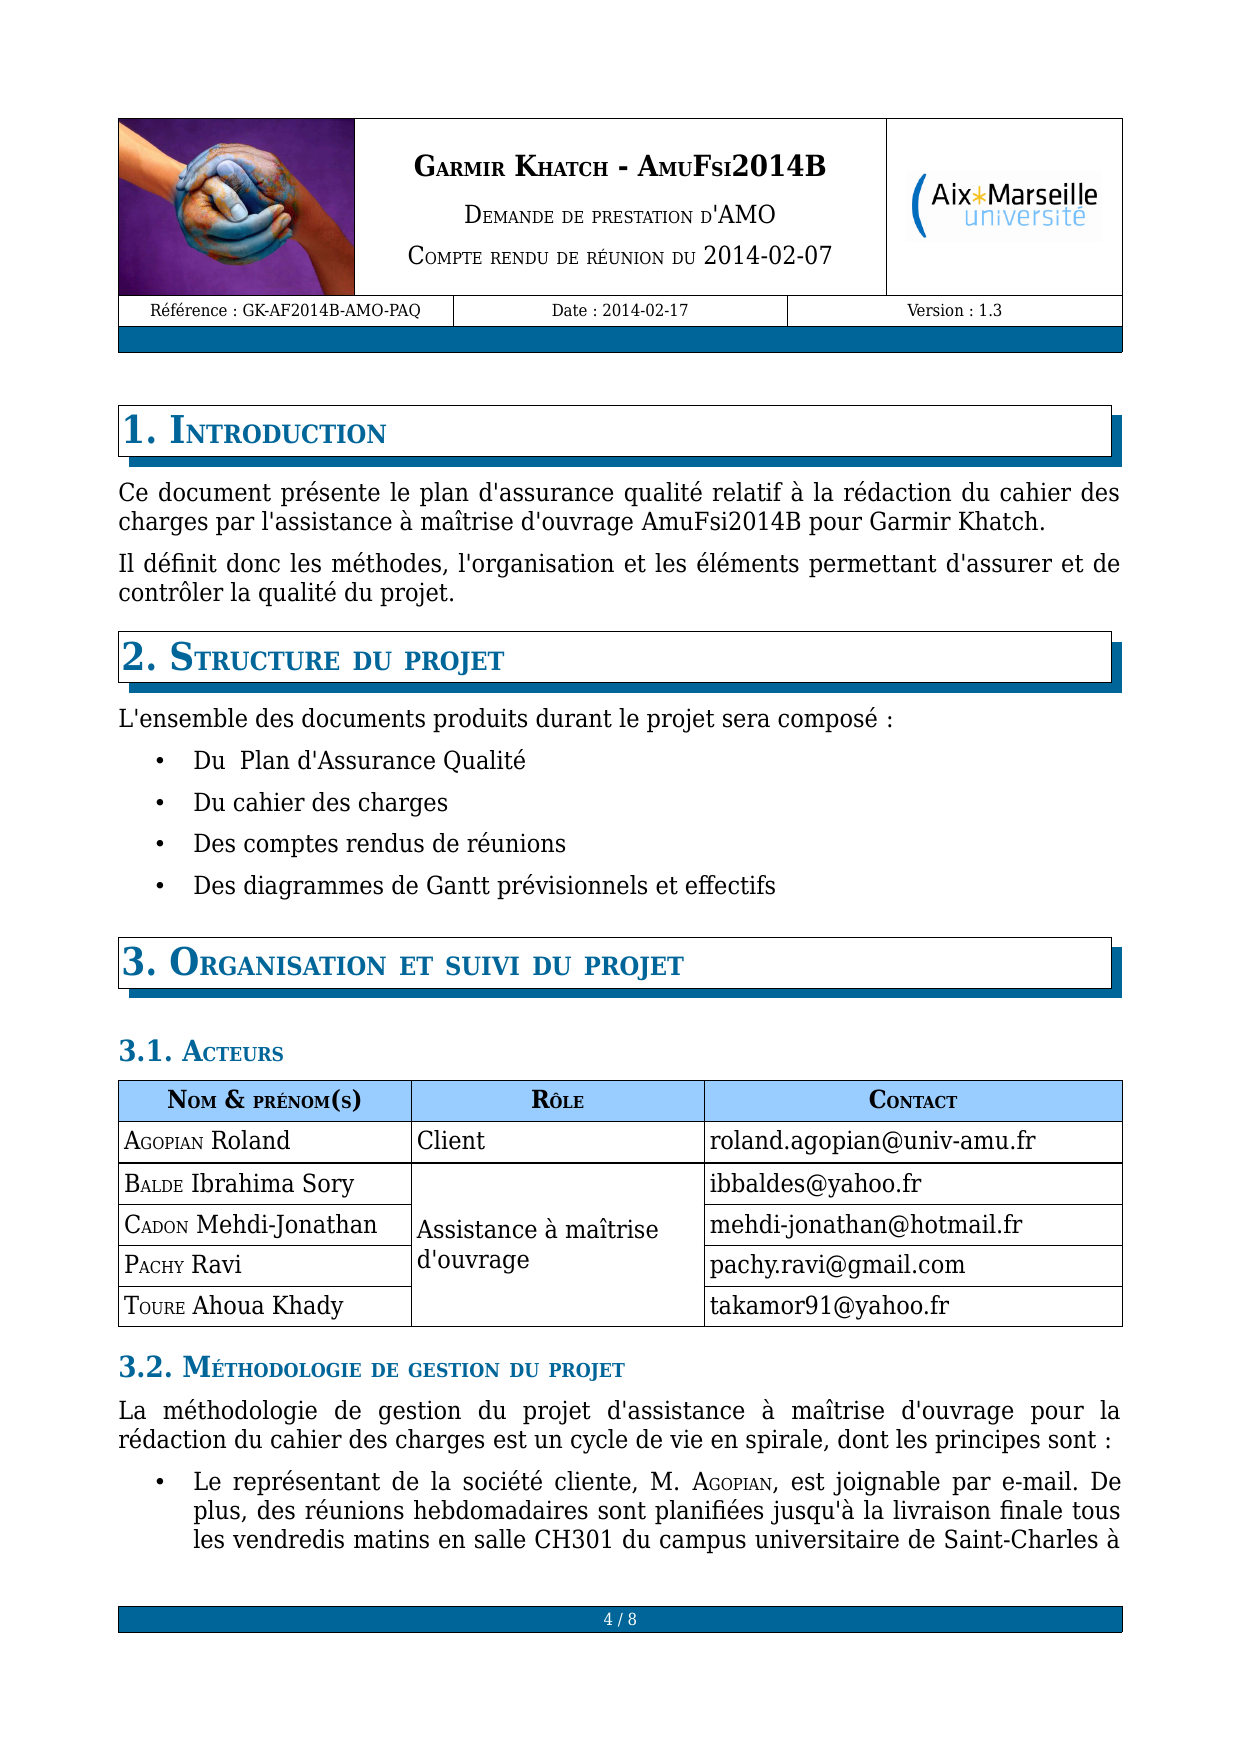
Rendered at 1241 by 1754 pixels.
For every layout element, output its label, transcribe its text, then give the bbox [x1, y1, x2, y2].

text Il définit donc les méthodes, l'organisation et les éléments permettant d'assurer et de contrôler la qualité du projet. [118, 549, 1122, 607]
list Des comptes rendus de réunions [156, 829, 1122, 859]
text La méthodologie de gestion du projet d'assistance à maîtrise d'ouvrage pour la rédaction du cahier des charges est un cycle de vie en spirale, dont les principes sont : [118, 1396, 1122, 1454]
picture [119, 119, 354, 295]
table_cell Toure Ahoua Khady [119, 1287, 411, 1326]
list Des diagrammes de Gantt prévisionnels et effectifs [156, 871, 1122, 900]
subtitle Structure du projet [119, 632, 1111, 682]
table_cell ibbaldes@yahoo.fr [705, 1164, 1122, 1204]
list Du cahier des charges [156, 788, 1122, 817]
subtitle Introduction [119, 406, 1111, 456]
text Ce document présente le plan d'assurance qualité relatif à la rédaction du cahier des charges par l'assistance à maîtrise d'ouvrage AmuFsi2014B pour Garmir Khatch. [118, 478, 1122, 537]
subtitle Organisation et suivi du projet [119, 938, 1111, 988]
table_cell pachy.ravi@gmail.com [705, 1246, 1122, 1286]
table_cell Balde Ibrahima Sory [119, 1164, 411, 1204]
table_cell roland.agopian@univ-amu.fr [705, 1122, 1122, 1161]
list Du Plan d'Assurance Qualité [156, 746, 1122, 775]
table_cell Agopian Roland [119, 1122, 411, 1161]
table_header Contact [705, 1081, 1122, 1121]
list Le représentant de la société cliente, M. Agopian, est joignable par e-mail. De plus, des réunions hebdomadaires sont planifiées jusqu'à la livraison finale tous les vendredis matins en salle CH301 du campus universitaire de Saint-Charles à [156, 1467, 1122, 1554]
table_cell Client [412, 1122, 704, 1161]
subtitle Méthodologie de gestion du projet [118, 1350, 1122, 1384]
table_cell mehdi-jonathan@hotmail.fr [705, 1205, 1122, 1245]
table_cell takamor91@yahoo.fr [705, 1287, 1122, 1326]
table_header Nom & prénom(s) [119, 1081, 411, 1121]
text L'ensemble des documents produits durant le projet sera composé : [118, 704, 1122, 734]
table_cell Cadon Mehdi-Jonathan [119, 1205, 411, 1245]
table_cell Assistance à maîtrise d'ouvrage [412, 1164, 704, 1326]
table_header Rôle [412, 1081, 704, 1121]
picture [887, 126, 1122, 288]
table_cell Pachy Ravi [119, 1246, 411, 1286]
subtitle Acteurs [118, 1034, 1122, 1068]
